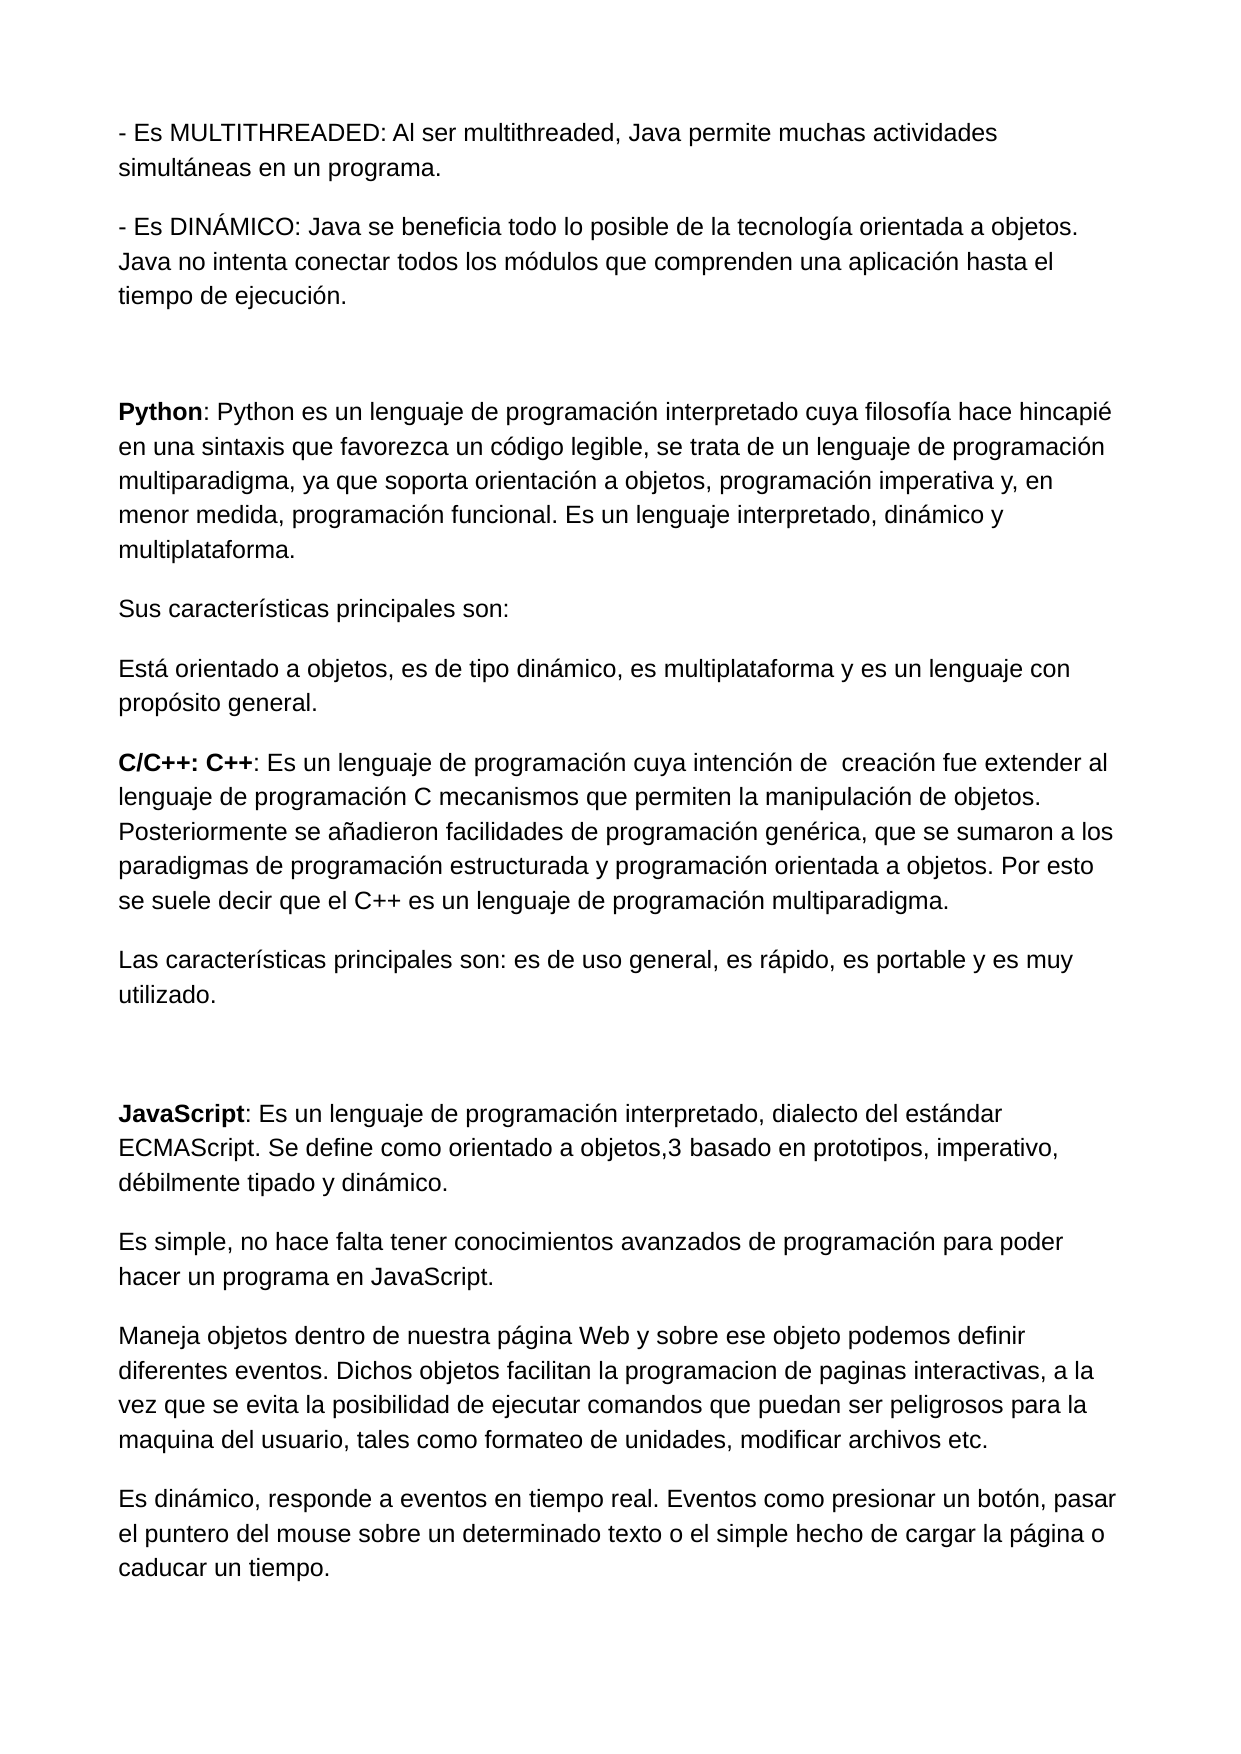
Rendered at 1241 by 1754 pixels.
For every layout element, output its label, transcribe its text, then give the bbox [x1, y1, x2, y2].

text JavaScript: Es un lenguaje de programación interpretado, dialecto del estándar ECMAScript. Se define como orientado a objetos,3​ basado en prototipos, imperativo, débilmente tipado y dinámico. [118, 1099, 1122, 1196]
text Las características principales son: es de uso general, es rápido, es portable y es muy utilizado. [118, 945, 1122, 1008]
text Maneja objetos dentro de nuestra página Web y sobre ese objeto podemos definir diferentes eventos. Dichos objetos facilitan la programacion de paginas interactivas, a la vez que se evita la posibilidad de ejecutar comandos que puedan ser peligrosos para la maquina del usuario, tales como formateo de unidades, modificar archivos etc. [118, 1321, 1122, 1453]
text Sus características principales son: [118, 594, 1122, 623]
text - Es MULTITHREADED: Al ser multithreaded, Java permite muchas actividades simultáneas en un programa. [118, 118, 1122, 181]
text Está orientado a objetos, es de tipo dinámico, es multiplataforma y es un lenguaje con propósito general. [118, 654, 1122, 717]
text Es simple, no hace falta tener conocimientos avanzados de programación para poder hacer un programa en JavaScript. [118, 1227, 1122, 1290]
text Python: Python es un lenguaje de programación interpretado cuya filosofía hace hincapié en una sintaxis que favorezca un código legible, se trata de un lenguaje de programación multiparadigma, ya que soporta orientación a objetos, programación imperativa y, en menor medida, programación funcional. Es un lenguaje interpretado, dinámico y multiplataforma. [118, 397, 1122, 564]
text Es dinámico, responde a eventos en tiempo real. Eventos como presionar un botón, pasar el puntero del mouse sobre un determinado texto o el simple hecho de cargar la página o caducar un tiempo. [118, 1484, 1122, 1582]
text C/C++: C++: Es un lenguaje de programación cuya intención de creación fue extender al lenguaje de programación C mecanismos que permiten la manipulación de objetos. Posteriormente se añadieron facilidades de programación genérica, que se sumaron a los paradigmas de programación estructurada y programación orientada a objetos. Por esto se suele decir que el C++ es un lenguaje de programación multiparadigma. [118, 748, 1122, 914]
text - Es DINÁMICO: Java se beneficia todo lo posible de la tecnología orientada a objetos. Java no intenta conectar todos los módulos que comprenden una aplicación hasta el tiempo de ejecución. [118, 212, 1122, 310]
